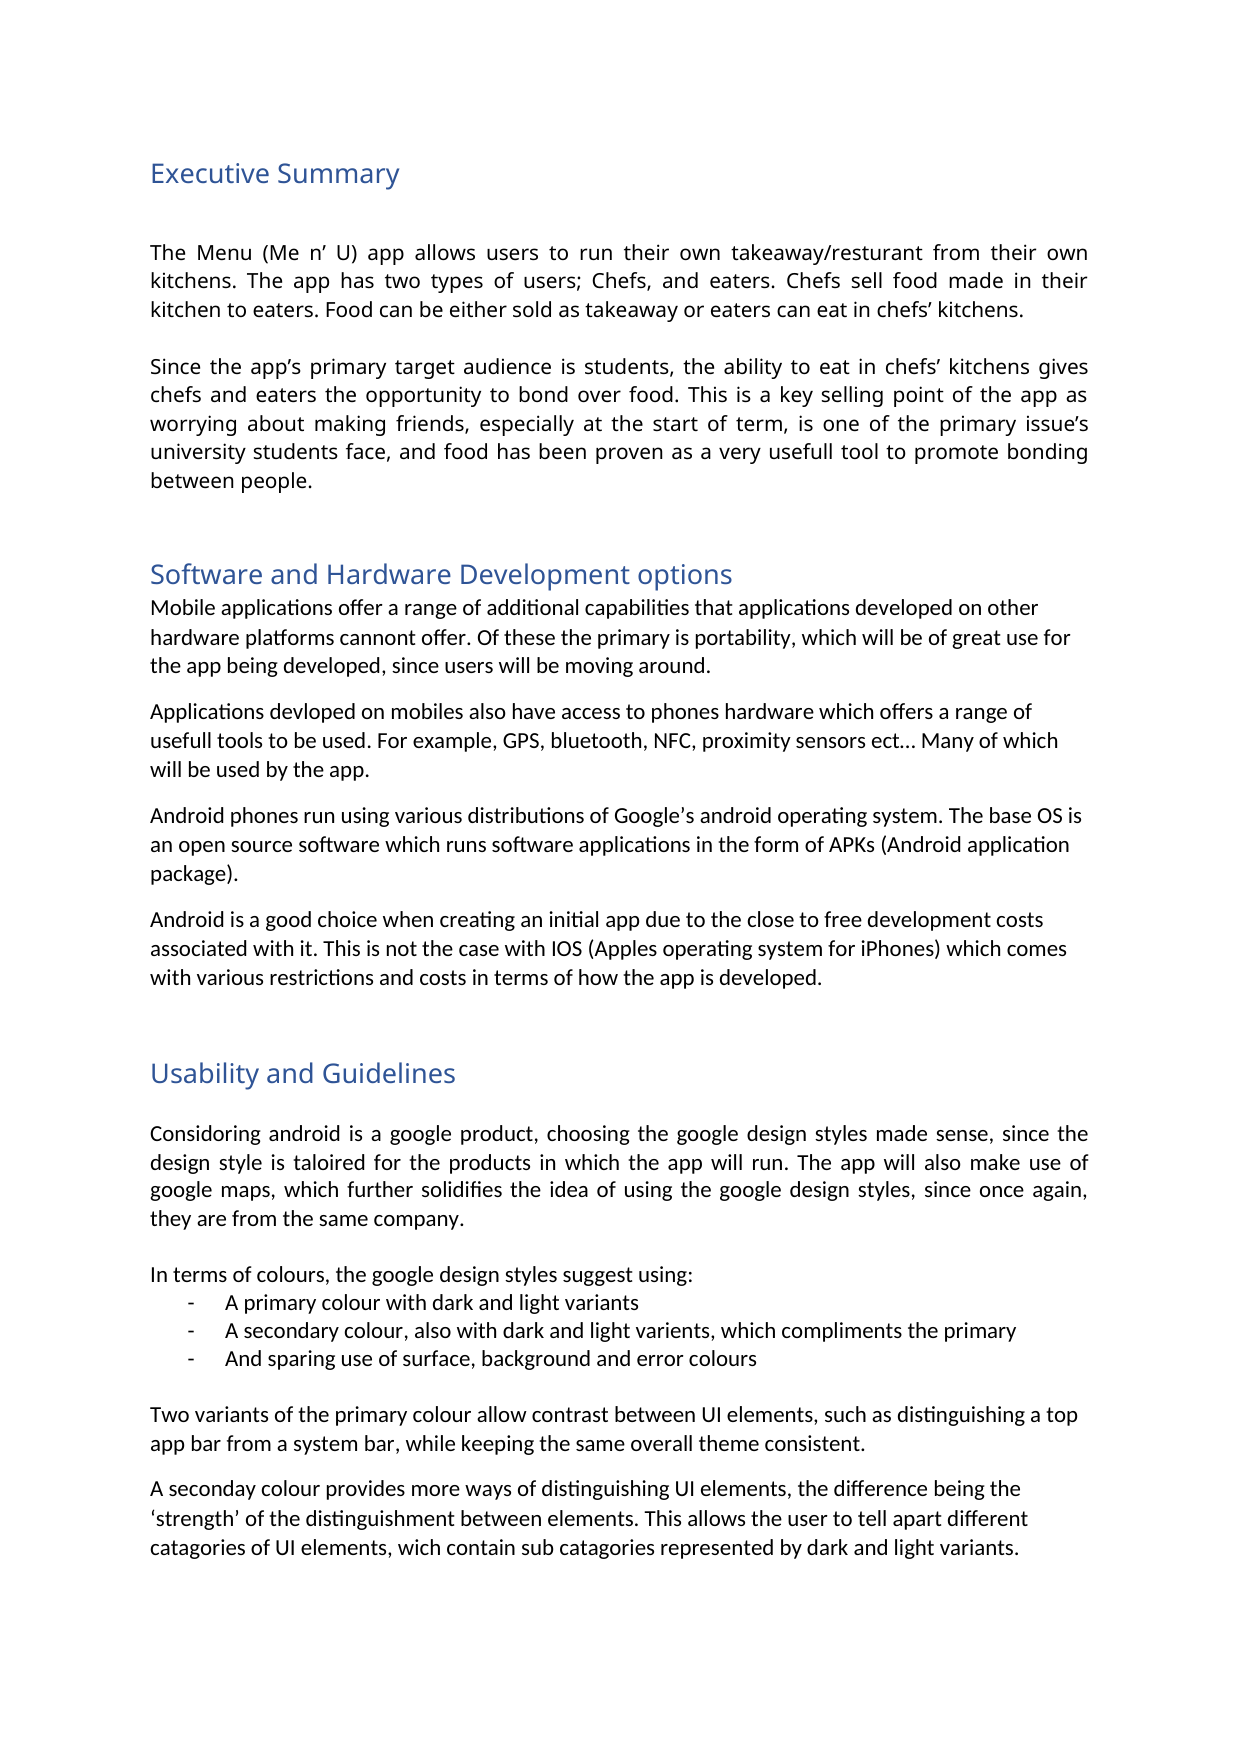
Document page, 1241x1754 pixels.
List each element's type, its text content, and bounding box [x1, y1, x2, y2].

text Mobile applications offer a range of additional capabilities that applications developed on other hardware platforms cannont offer. Of these the primary is portability, which will be of great use for the app being developed, since users will be moving around. [150, 593, 1090, 680]
list A primary colour with dark and light variants [187, 1288, 1090, 1316]
text Two variants of the primary colour allow contrast between UI elements, such as distinguishing a top app bar from a system bar, while keeping the same overall theme consistent. [150, 1400, 1090, 1457]
text Considoring android is a google product, choosing the google design styles made sense, since the design style is taloired for the products in which the app will run. The app will also make use of google maps, which further solidifies the idea of using the google design styles, since once again, they are from the same company. [150, 1119, 1090, 1232]
text In terms of colours, the google design styles suggest using: [150, 1260, 1090, 1288]
list And sparing use of surface, background and error colours [187, 1344, 1090, 1372]
subtitle Software and Hardware Development options [150, 555, 1090, 592]
text Since the app’s primary target audience is students, the ability to eat in chefs’ kitchens gives chefs and eaters the opportunity to bond over food. This is a key selling point of the app as worrying about making friends, especially at the start of term, is one of the primary issue’s university students face, and food has been proven as a very usefull tool to promote bonding between people. [150, 352, 1090, 494]
text The Menu (Me n’ U) app allows users to run their own takeaway/resturant from their own kitchens. The app has two types of users; Chefs, and eaters. Chefs sell food made in their kitchen to eaters. Food can be either sold as takeaway or eaters can eat in chefs’ kitchens. [150, 238, 1090, 323]
text Applications devloped on mobiles also have access to phones hardware which offers a range of usefull tools to be used. For example, GPS, bluetooth, NFC, proximity sensors ect… Many of which will be used by the app. [150, 697, 1090, 783]
text Android phones run using various distributions of Google’s android operating system. The base OS is an open source software which runs software applications in the form of APKs (Android application package). [150, 801, 1090, 887]
text A seconday colour provides more ways of distinguishing UI elements, the difference being the ‘strength’ of the distinguishment between elements. This allows the user to tell apart different catagories of UI elements, wich contain sub catagories represented by dark and light variants. [150, 1474, 1090, 1561]
subtitle Executive Summary [150, 154, 1090, 191]
list A secondary colour, also with dark and light varients, which compliments the primary [187, 1316, 1090, 1344]
text Usability and Guidelines [150, 1055, 1090, 1092]
text Android is a good choice when creating an initial app due to the close to free development costs associated with it. This is not the case with IOS (Apples operating system for iPhones) which comes with various restrictions and costs in terms of how the app is developed. [150, 905, 1090, 991]
